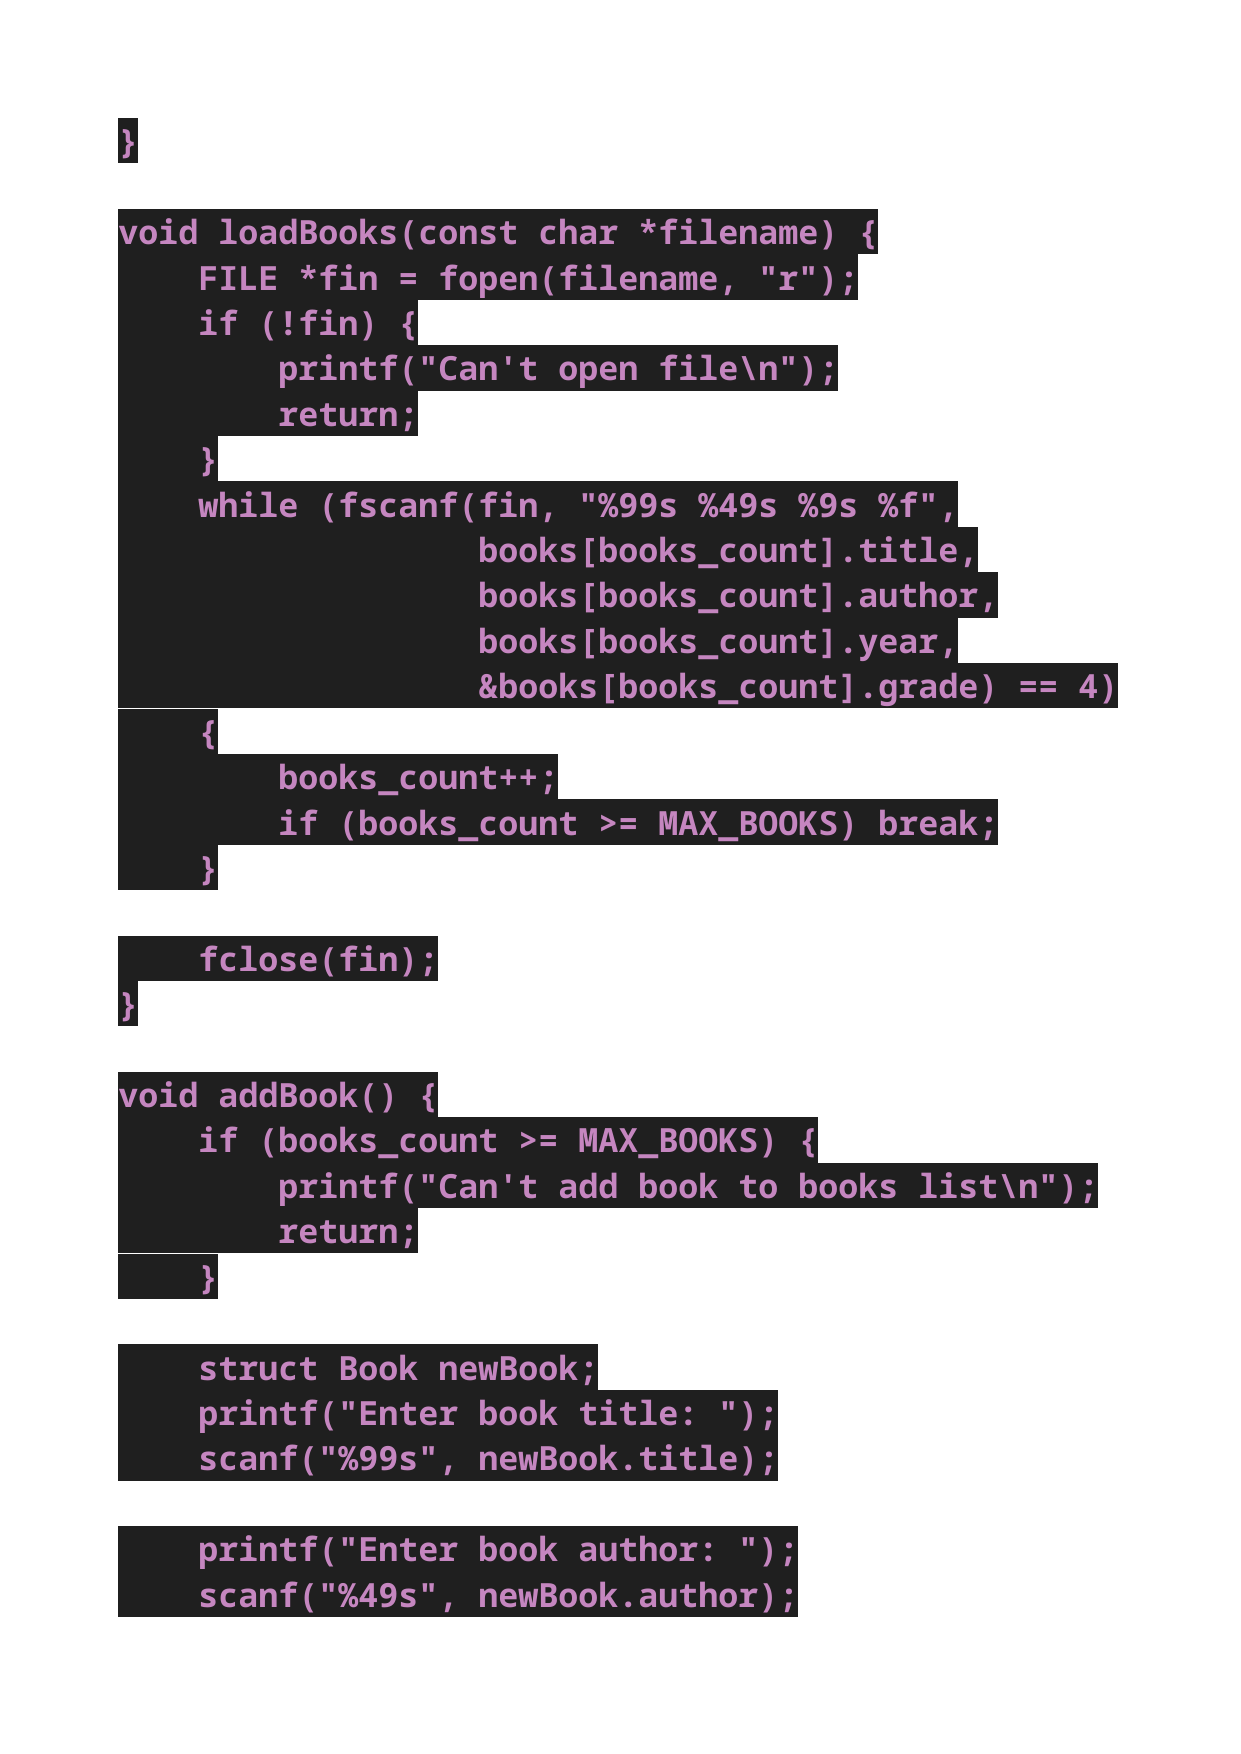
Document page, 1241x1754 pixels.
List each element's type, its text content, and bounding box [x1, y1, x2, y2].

text } void loadBooks(const char *filename) { FILE *fin = fopen(filename, "r"); if (!fin) { printf("Can't open file\n"); return; } while (fscanf(fin, "%99s %49s %9s %f", books[books_count].title, books[books_count].author, books[books_count].year, &books[books_count].grade) == 4) { books_count++; if (books_count >= MAX_BOOKS) break; } fclose(fin); } void addBook() { if (books_count >= MAX_BOOKS) { printf("Can't add book to books list\n"); return; } struct Book newBook; printf("Enter book title: "); scanf("%99s", newBook.title); printf("Enter book author: "); scanf("%49s", newBook.author); [118, 118, 1122, 1617]
